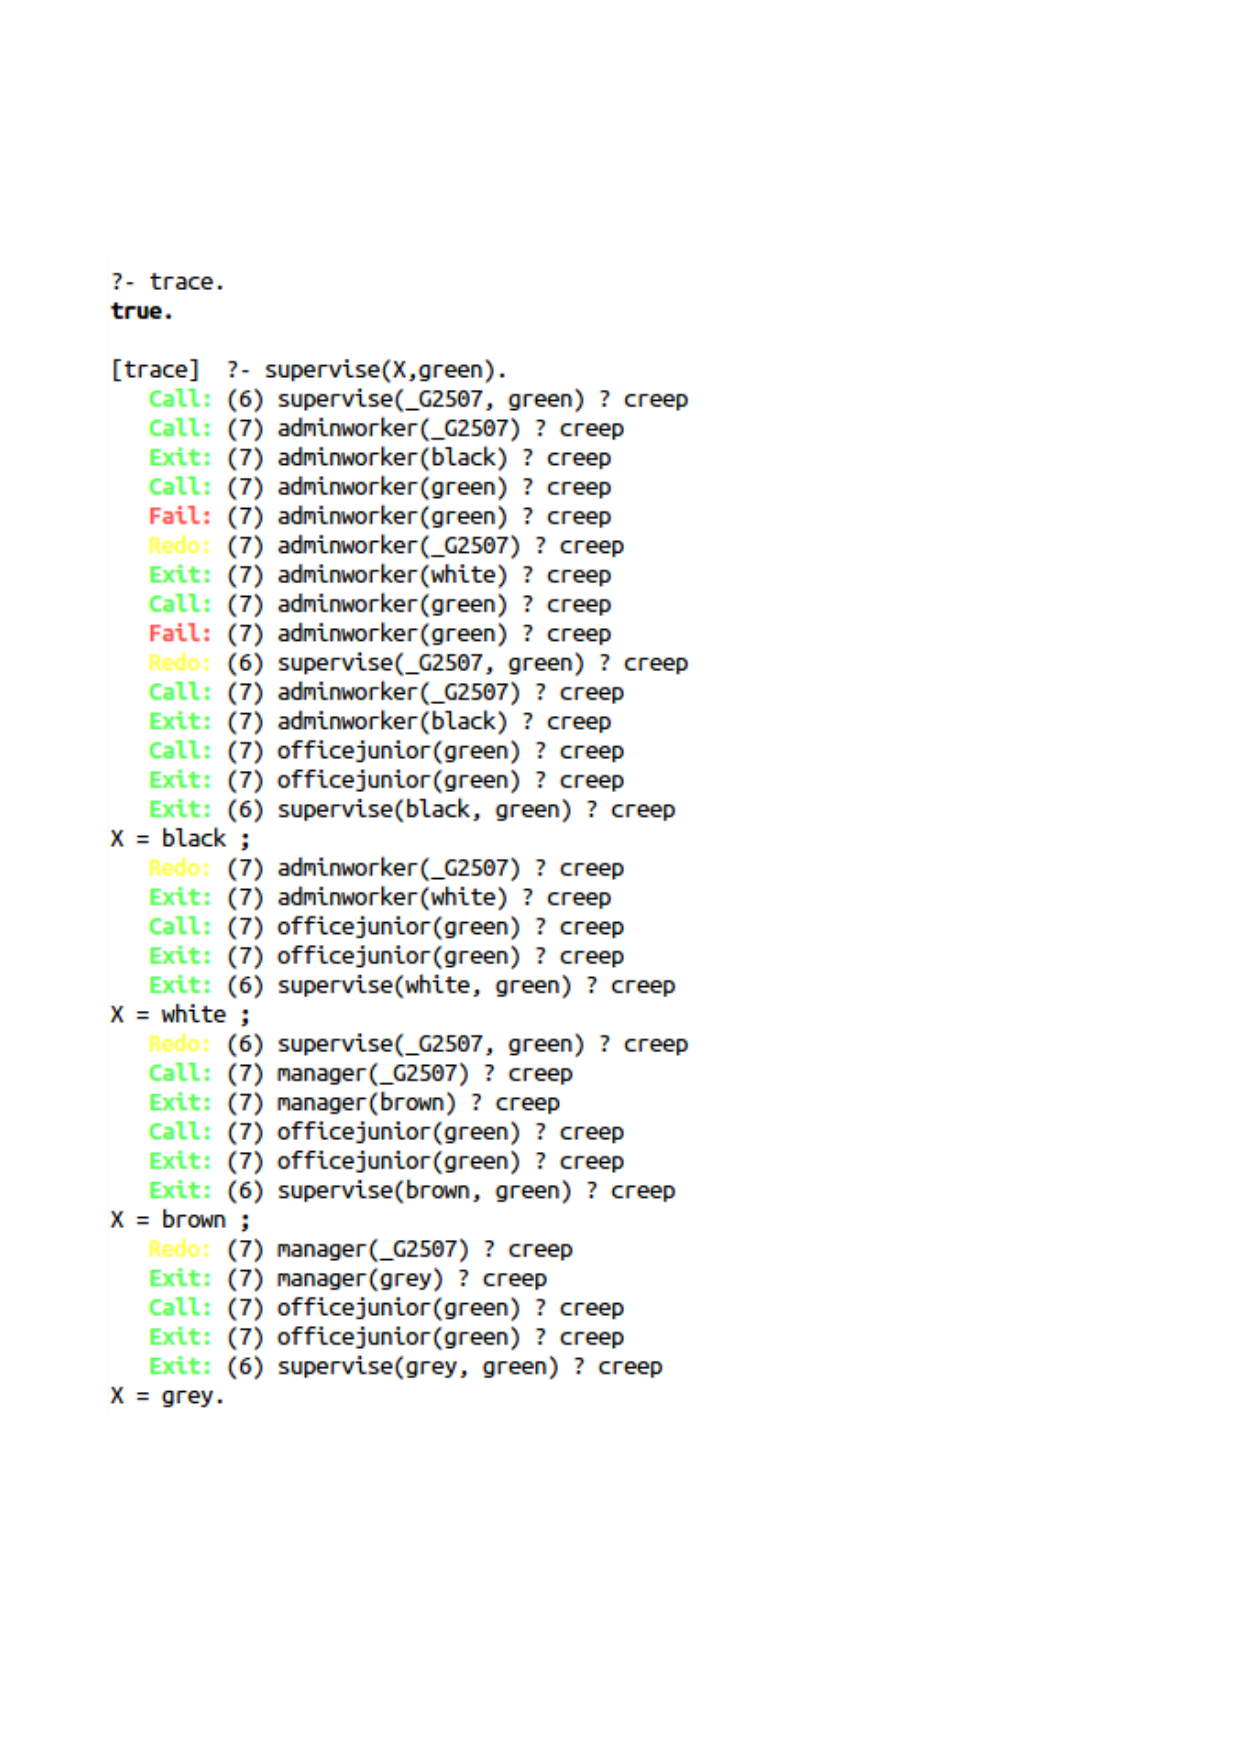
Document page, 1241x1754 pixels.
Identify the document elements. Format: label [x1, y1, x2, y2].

picture [107, 258, 800, 1413]
